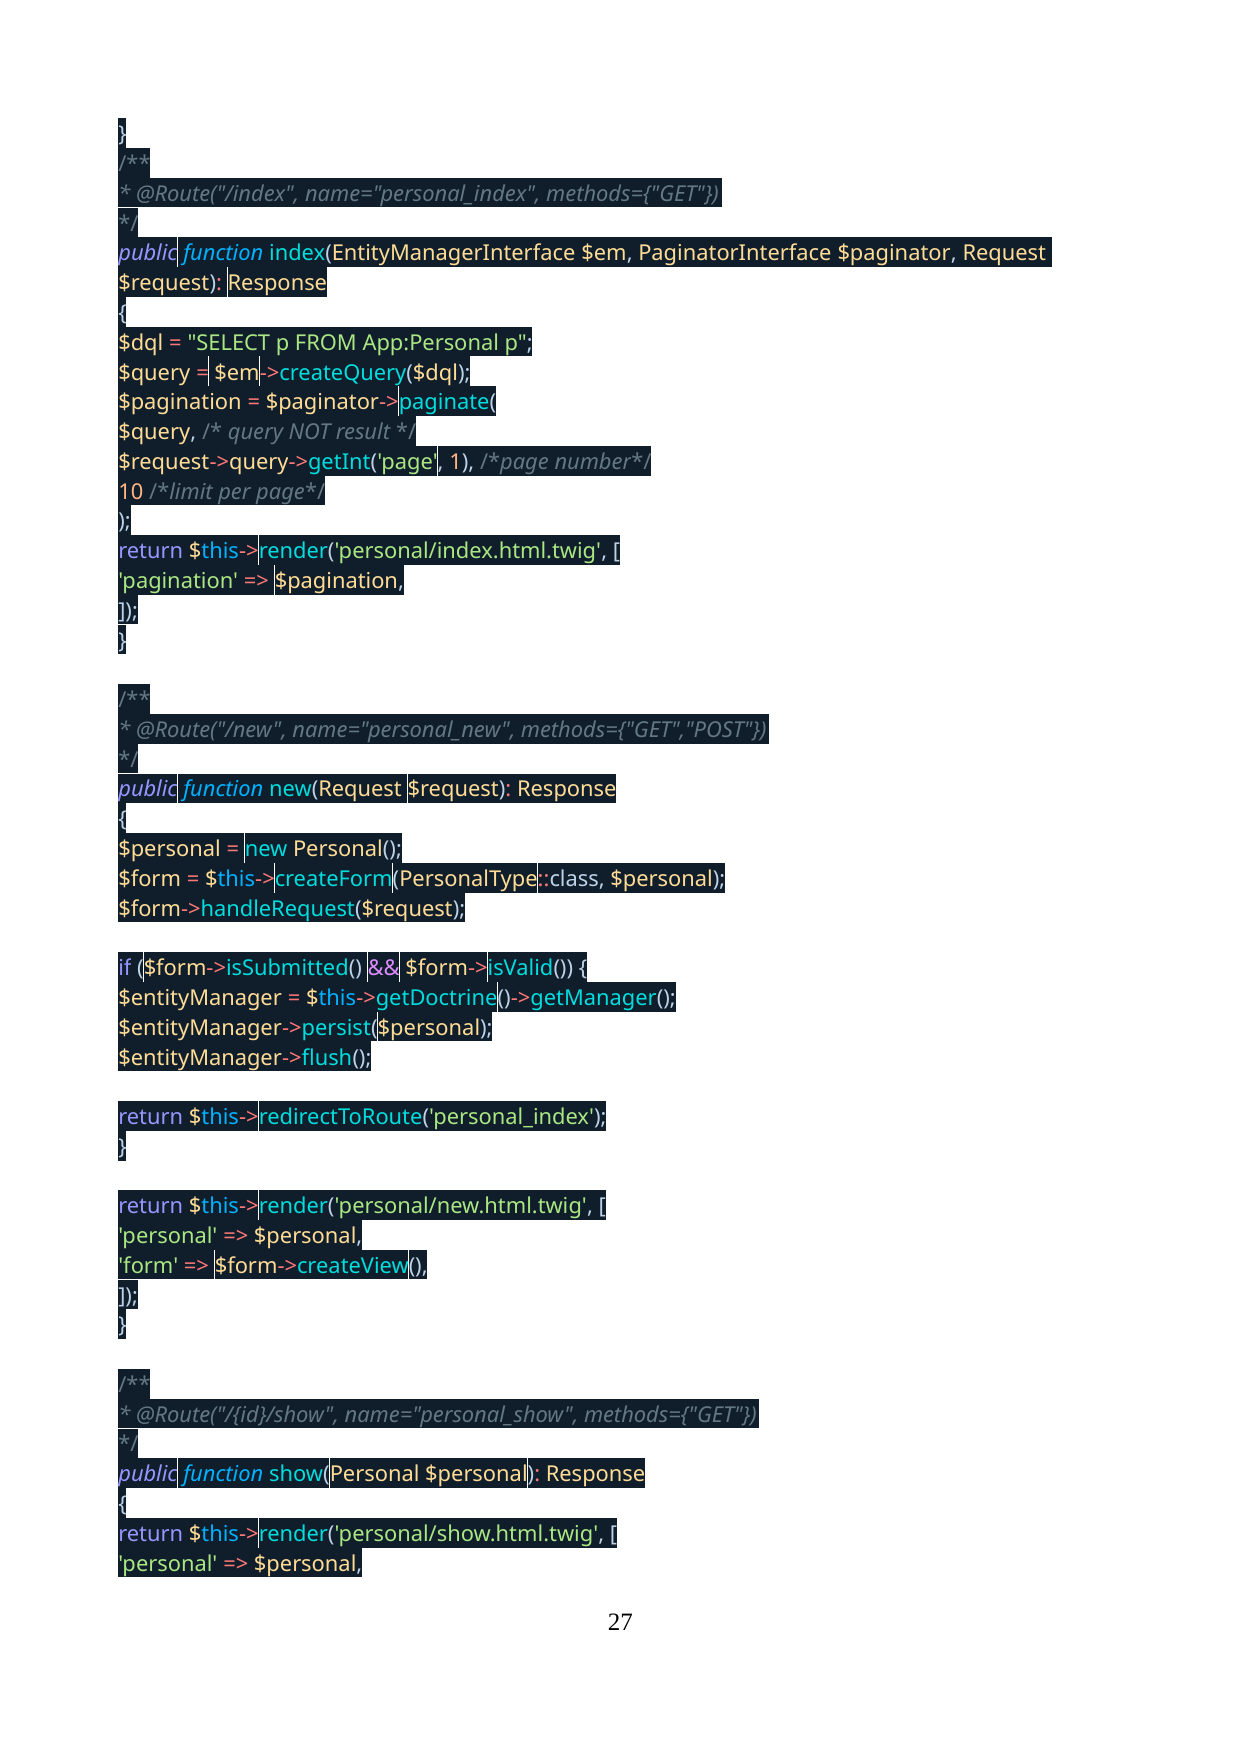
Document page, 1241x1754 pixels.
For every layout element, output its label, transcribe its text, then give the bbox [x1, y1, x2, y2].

text if ($form->isSubmitted() && $form->isValid()) { [118, 952, 1122, 982]
text /** [118, 1369, 1122, 1399]
text $query, /* query NOT result */ [118, 416, 1122, 446]
text 'form' => $form->createView(), [118, 1250, 1122, 1279]
text } [118, 624, 1122, 654]
text $form->handleRequest($request); [118, 893, 1122, 922]
text * @Route("/{id}/show", name="personal_show", methods={"GET"}) [118, 1399, 1122, 1428]
text $entityManager->flush(); [118, 1041, 1122, 1071]
text $personal = new Personal(); [118, 833, 1122, 863]
text 'pagination' => $pagination, [118, 565, 1122, 595]
text */ [118, 744, 1122, 773]
text 10 /*limit per page*/ [118, 476, 1122, 505]
text /** [118, 684, 1122, 714]
text * @Route("/index", name="personal_index", methods={"GET"}) [118, 178, 1122, 207]
text ]); [118, 595, 1122, 624]
text { [118, 803, 1122, 833]
text $dql = "SELECT p FROM App:Personal p"; [118, 327, 1122, 356]
text $request->query->getInt('page', 1), /*page number*/ [118, 446, 1122, 476]
text $pagination = $paginator->paginate( [118, 386, 1122, 416]
text */ [118, 1428, 1122, 1458]
text public function new(Request $request): Response [118, 773, 1122, 803]
text } [118, 1309, 1122, 1339]
text 'personal' => $personal, [118, 1220, 1122, 1250]
text ]); [118, 1279, 1122, 1309]
text public function show(Personal $personal): Response [118, 1458, 1122, 1488]
text return $this->render('personal/index.html.twig', [ [118, 535, 1122, 565]
text return $this->redirectToRoute('personal_index'); [118, 1101, 1122, 1131]
text $query = $em->createQuery($dql); [118, 356, 1122, 386]
text { [118, 297, 1122, 327]
text ); [118, 505, 1122, 535]
text $entityManager = $this->getDoctrine()->getManager(); [118, 982, 1122, 1012]
text /** [118, 148, 1122, 178]
text } [118, 118, 1122, 148]
text $form = $this->createForm(PersonalType::class, $personal); [118, 863, 1122, 893]
text { [118, 1488, 1122, 1518]
text */ [118, 207, 1122, 237]
text return $this->render('personal/new.html.twig', [ [118, 1190, 1122, 1220]
text $entityManager->persist($personal); [118, 1012, 1122, 1041]
text return $this->render('personal/show.html.twig', [ [118, 1518, 1122, 1548]
text * @Route("/new", name="personal_new", methods={"GET","POST"}) [118, 714, 1122, 744]
text public function index(EntityManagerInterface $em, PaginatorInterface $paginator, Request $request): Response [118, 237, 1122, 297]
text } [118, 1131, 1122, 1161]
text 'personal' => $personal, [118, 1548, 1122, 1577]
